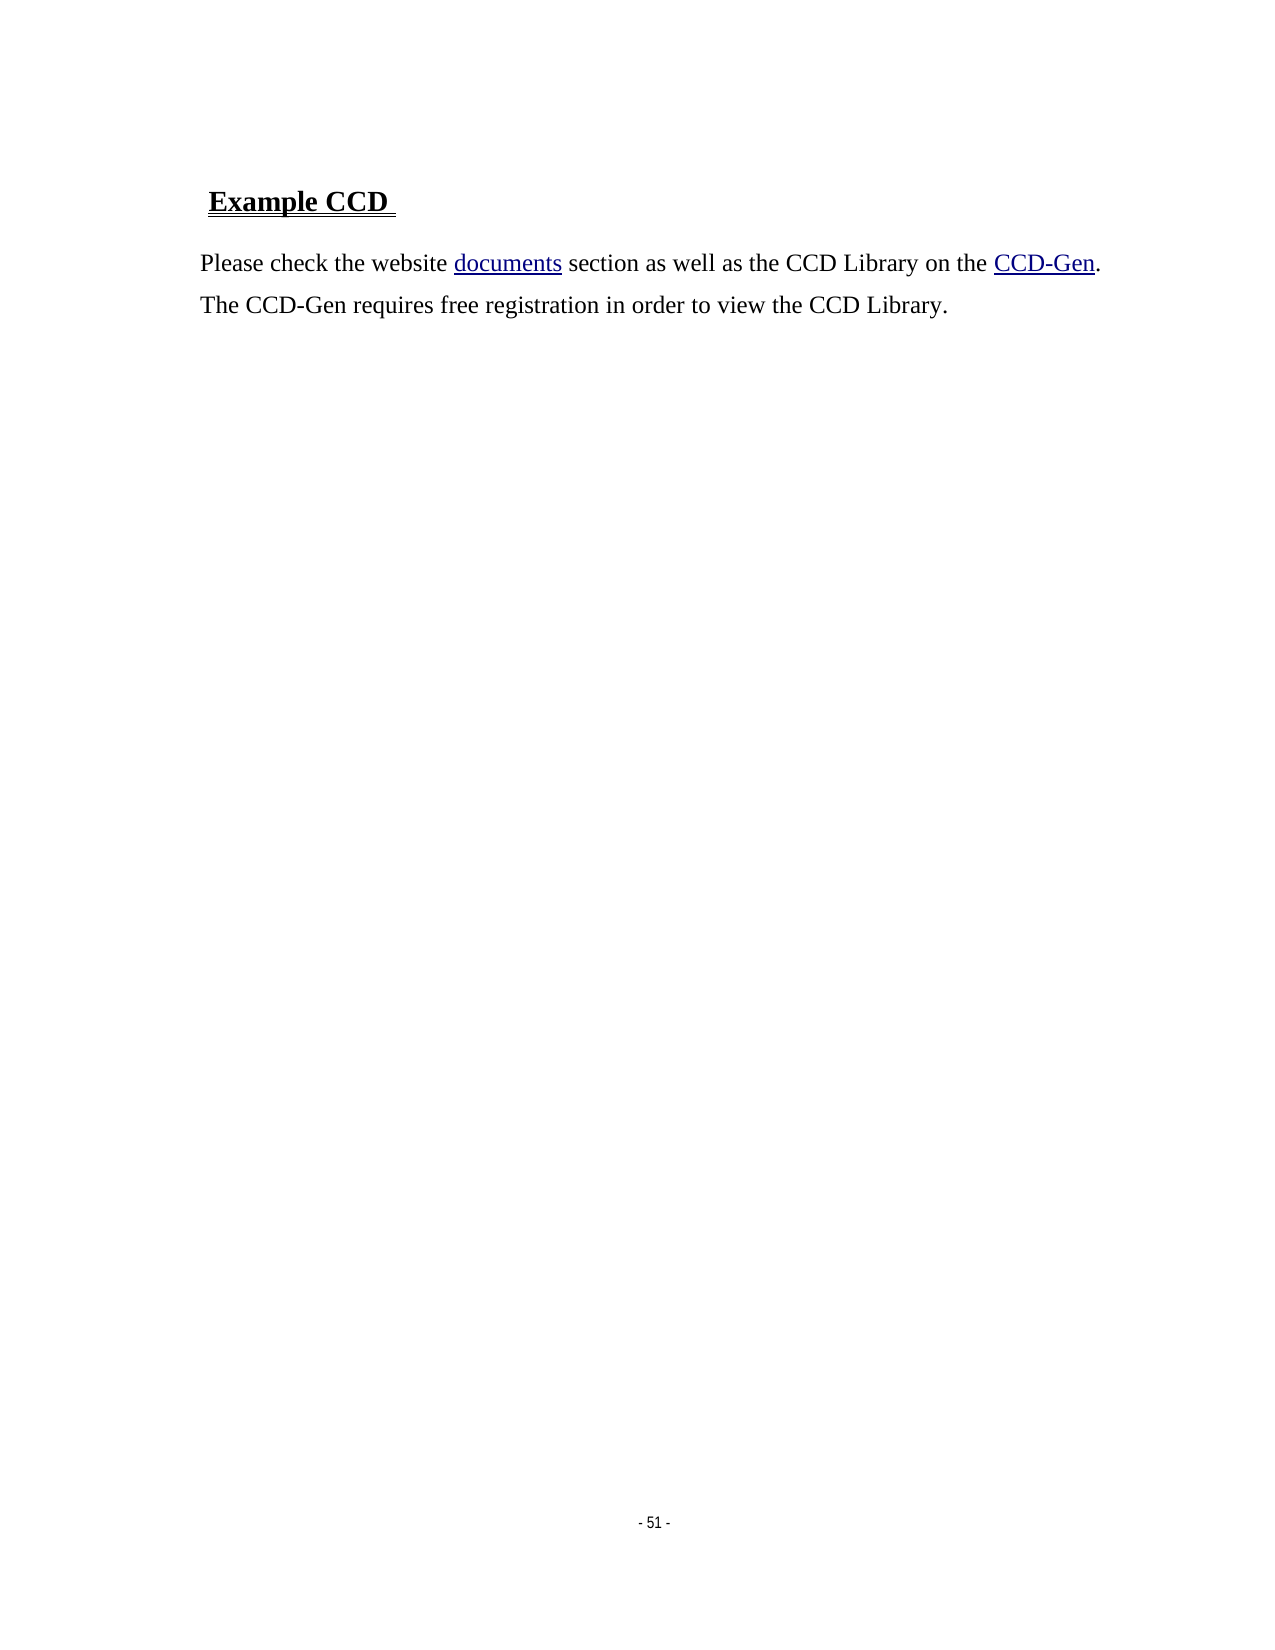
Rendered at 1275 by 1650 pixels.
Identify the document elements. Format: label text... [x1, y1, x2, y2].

text Please check the website documents section as well as the CCD Library on the CCD-Gen. [150, 248, 1125, 277]
subtitle Example CCD [150, 184, 1125, 218]
text The CCD-Gen requires free registration in order to view the CCD Library. [150, 290, 1125, 319]
